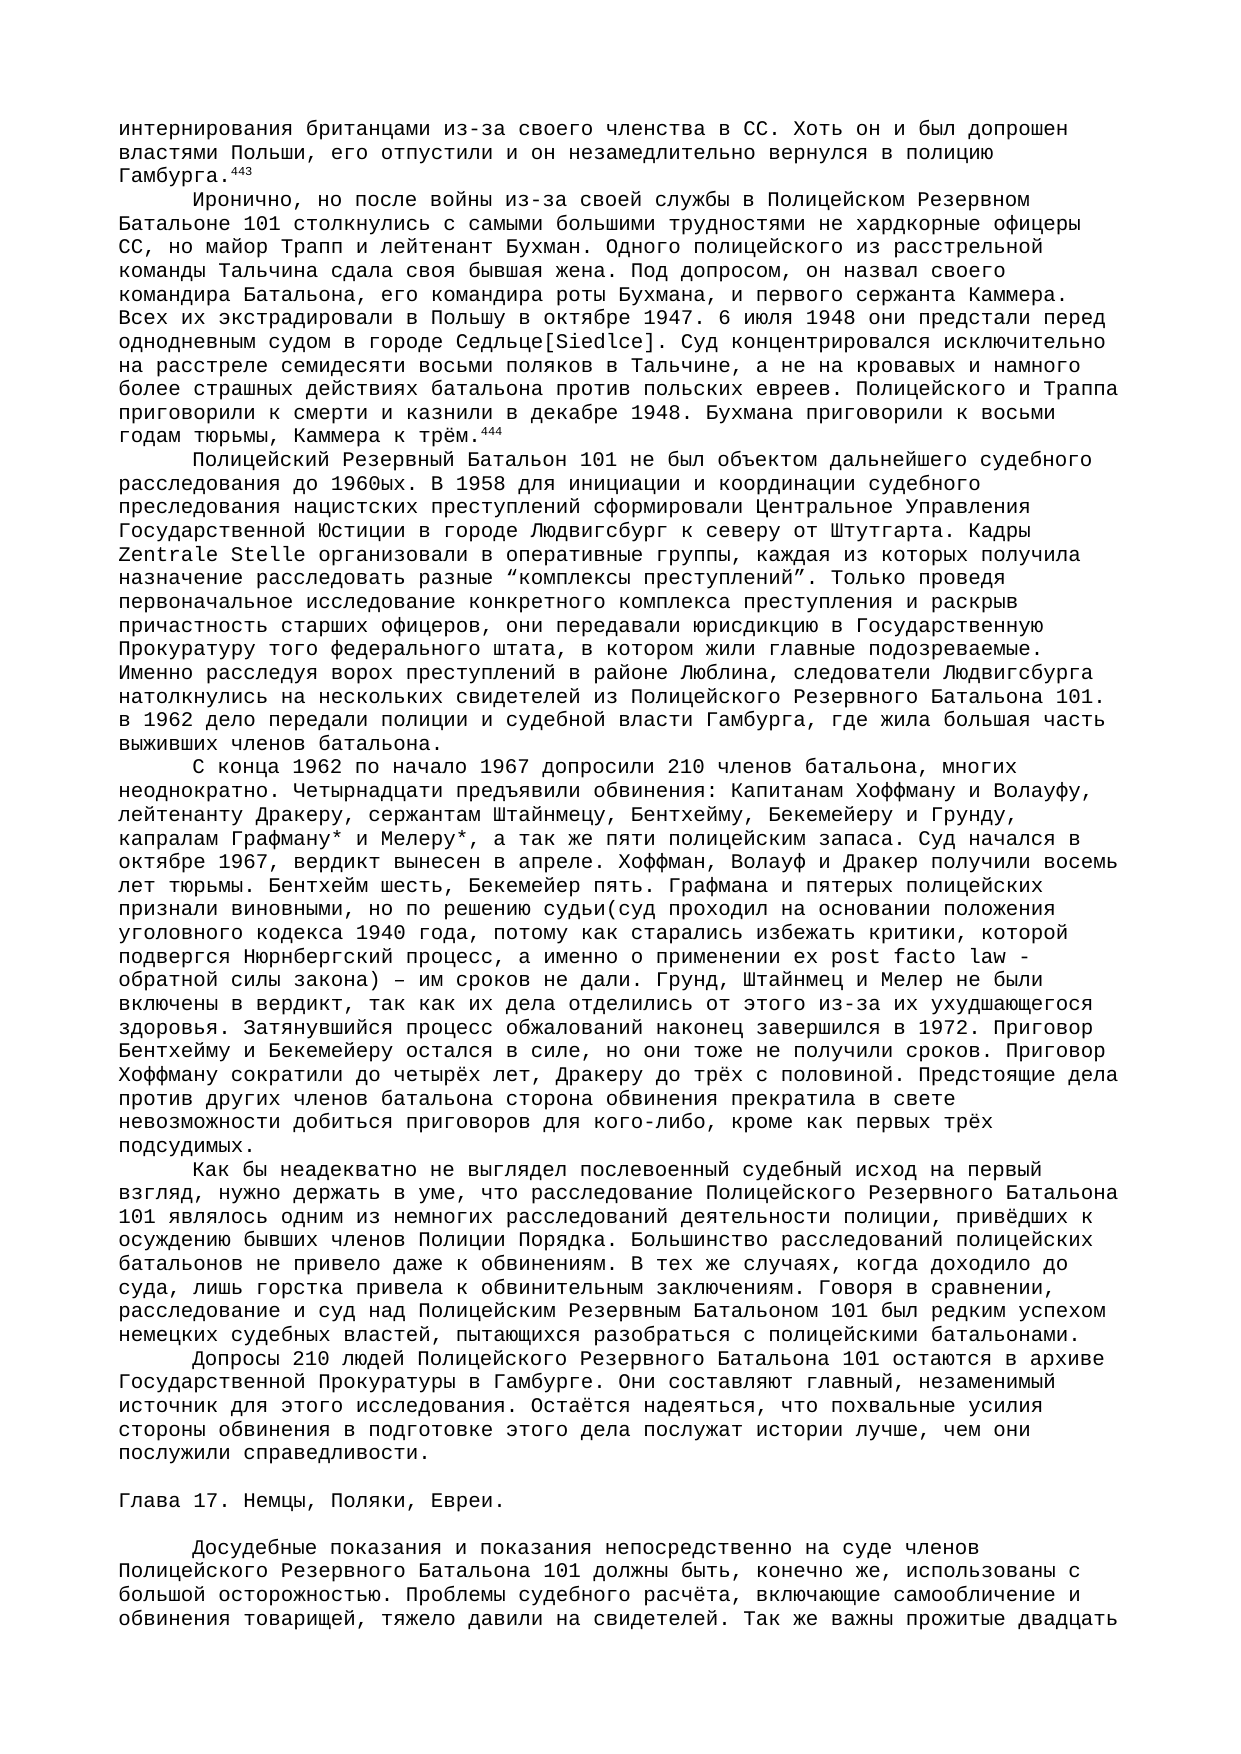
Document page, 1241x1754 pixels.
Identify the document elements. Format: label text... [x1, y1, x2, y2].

text Полицейский Резервный Батальон 101 не был объектом дальнейшего судебного расследования до 1960ых. В 1958 для инициации и координации судебного преследования нацистских преступлений сформировали Центральное Управления Государственной Юстиции в городе Людвигсбург к северу от Штутгарта. Кадры Zentrale Stelle организовали в оперативные группы, каждая из которых получила назначение расследовать разные “комплексы преступлений”. Только проведя первоначальное исследование конкретного комплекса преступления и раскрыв причастность старших офицеров, они передавали юрисдикцию в Государственную Прокуратуру того федерального штата, в котором жили главные подозреваемые. Именно расследуя ворох преступлений в районе Люблина, следователи Людвигсбурга натолкнулись на нескольких свидетелей из Полицейского Резервного Батальона 101. в 1962 дело передали полиции и судебной власти Гамбурга, где жила большая часть выживших членов батальона. [118, 449, 1122, 757]
text Досудебные показания и показания непосредственно на суде членов Полицейского Резервного Батальона 101 должны быть, конечно же, использованы с большой осторожностью. Проблемы судебного расчёта, включающие самообличение и обвинения товарищей, тяжело давили на свидетелей. Так же важны прожитые двадцать [118, 1537, 1122, 1631]
text Иронично, но после войны из-за своей службы в Полицейском Резервном Батальоне 101 столкнулись с самыми большими трудностями не хардкорные офицеры СС, но майор Трапп и лейтенант Бухман. Одного полицейского из расстрельной команды Тальчина сдала своя бывшая жена. Под допросом, он назвал своего командира Батальона, его командира роты Бухмана, и первого сержанта Каммера. Всех их экстрадировали в Польшу в октябре 1947. 6 июля 1948 они предстали перед однодневным судом в городе Седльце[Siedlce]. Суд концентрировался исключительно на расстреле семидесяти восьми поляков в Тальчине, а не на кровавых и намного более страшных действиях батальона против польских евреев. Полицейского и Траппа приговорили к смерти и казнили в декабре 1948. Бухмана приговорили к восьми годам тюрьмы, Каммера к трём. [118, 189, 1122, 449]
text Глава 17. Немцы, Поляки, Евреи. [118, 1489, 1122, 1513]
text С конца 1962 по начало 1967 допросили 210 членов батальона, многих неоднократно. Четырнадцати предъявили обвинения: Капитанам Хоффману и Волауфу, лейтенанту Дракеру, сержантам Штайнмецу, Бентхейму, Бекемейеру и Грунду, капралам Графману* и Мелеру*, а так же пяти полицейским запаса. Суд начался в октябре 1967, вердикт вынесен в апреле. Хоффман, Волауф и Дракер получили восемь лет тюрьмы. Бентхейм шесть, Бекемейер пять. Графмана и пятерых полицейских признали виновными, но по решению судьи(суд проходил на основании положения уголовного кодекса 1940 года, потому как старались избежать критики, которой подвергся Нюрнбергский процесс, а именно о применении ex post facto law - обратной силы закона) – им сроков не дали. Грунд, Штайнмец и Мелер не были включены в вердикт, так как их дела отделились от этого из-за их ухудшающегося здоровья. Затянувшийся процесс обжалований наконец завершился в 1972. Приговор Бентхейму и Бекемейеру остался в силе, но они тоже не получили сроков. Приговор Хоффману сократили до четырёх лет, Дракеру до трёх с половиной. Предстоящие дела против других членов батальона сторона обвинения прекратила в свете невозможности добиться приговоров для кого-либо, кроме как первых трёх подсудимых. [118, 757, 1122, 1158]
text интернирования британцами из-за своего членства в СС. Хоть он и был допрошен властями Польши, его отпустили и он незамедлительно вернулся в полицию Гамбурга. [118, 118, 1122, 189]
text Как бы неадекватно не выглядел послевоенный судебный исход на первый взгляд, нужно держать в уме, что расследование Полицейского Резервного Батальона 101 являлось одним из немногих расследований деятельности полиции, привёдших к осуждению бывших членов Полиции Порядка. Большинство расследований полицейских батальонов не привело даже к обвинениям. В тех же случаях, когда доходило до суда, лишь горстка привела к обвинительным заключениям. Говоря в сравнении, расследование и суд над Полицейским Резервным Батальоном 101 был редким успехом немецких судебных властей, пытающихся разобраться с полицейскими батальонами. [118, 1158, 1122, 1348]
text Допросы 210 людей Полицейского Резервного Батальона 101 остаются в архиве Государственной Прокуратуры в Гамбурге. Они составляют главный, незаменимый источник для этого исследования. Остаётся надеяться, что похвальные усилия стороны обвинения в подготовке этого дела послужат истории лучше, чем они послужили справедливости. [118, 1348, 1122, 1466]
